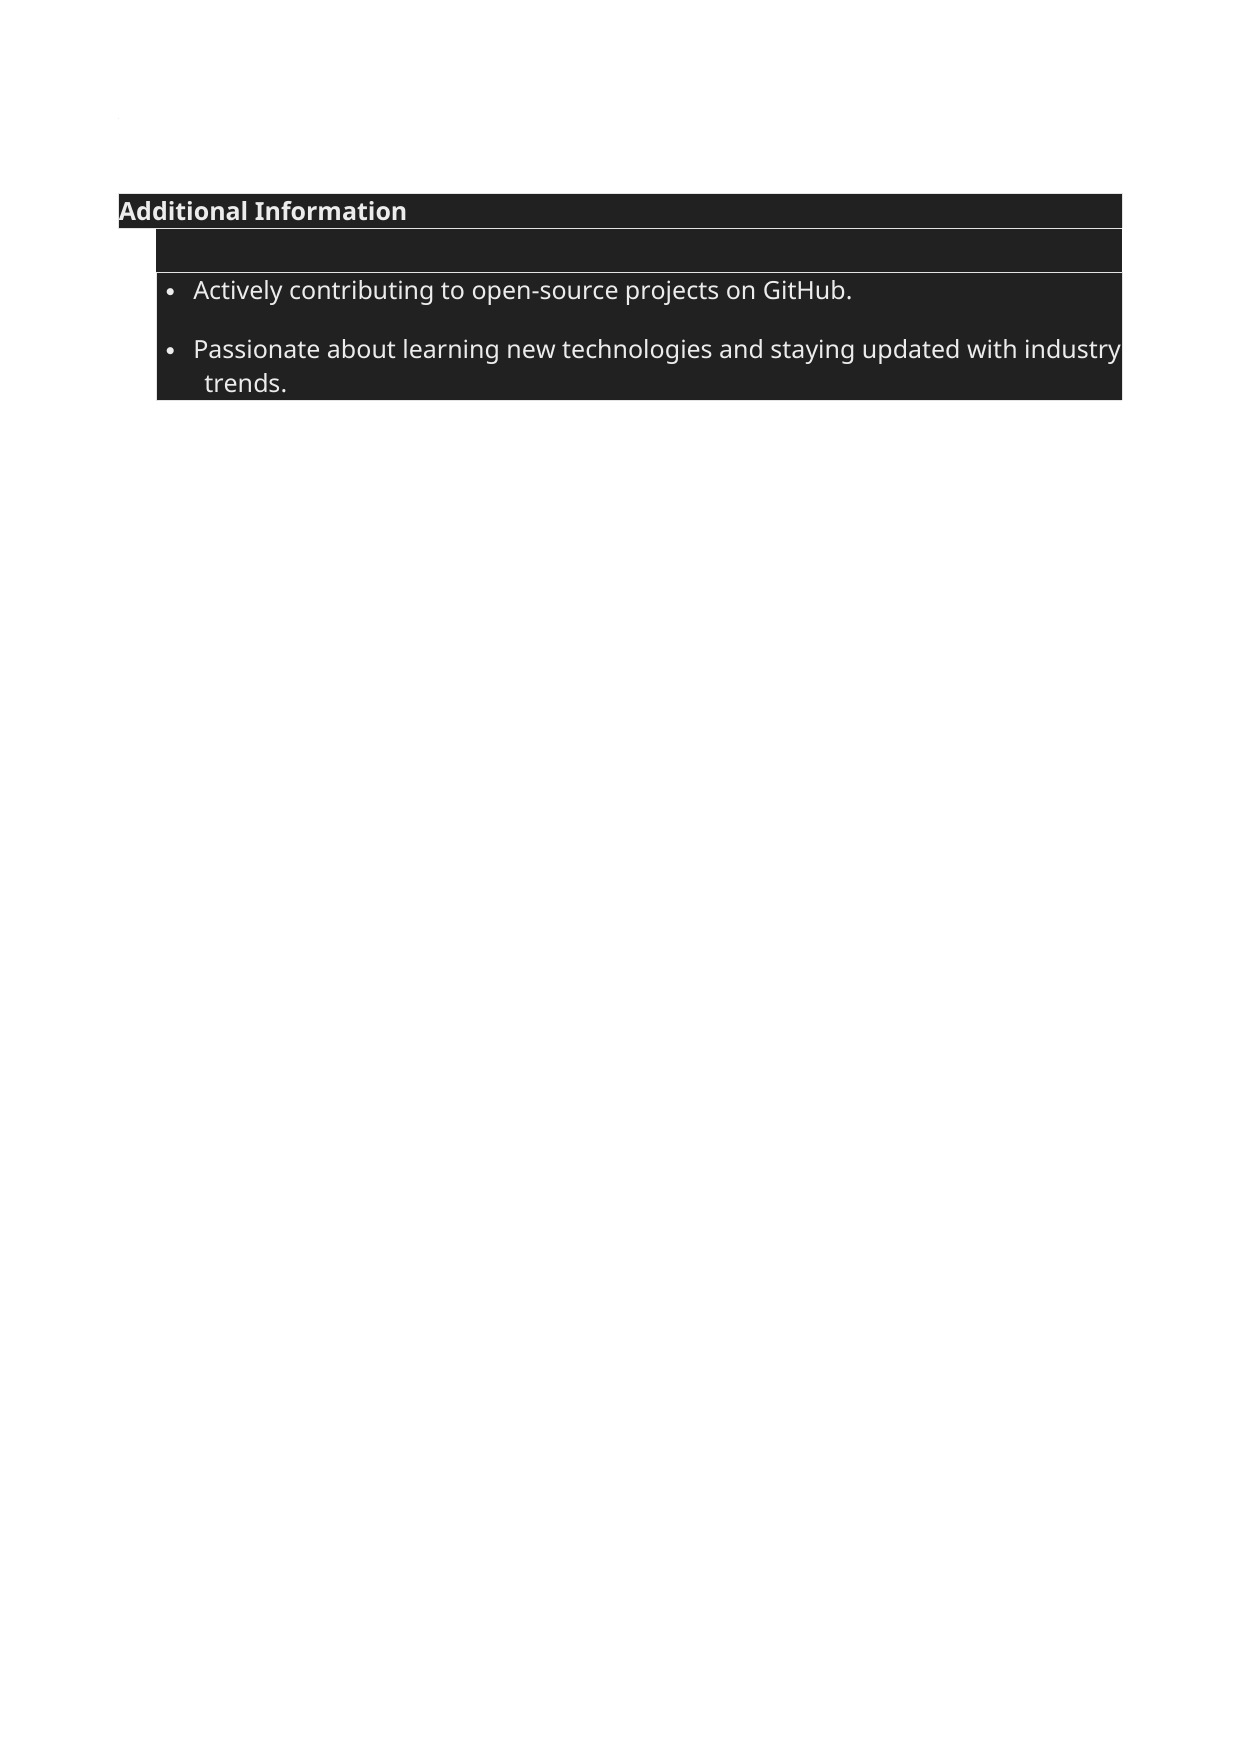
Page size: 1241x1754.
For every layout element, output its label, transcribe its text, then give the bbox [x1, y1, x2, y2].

text Additional Information [119, 194, 1122, 228]
list Actively contributing to open-source projects on GitHub. [157, 273, 1122, 307]
list Passionate about learning new technologies and staying updated with industry trends. [157, 331, 1122, 400]
